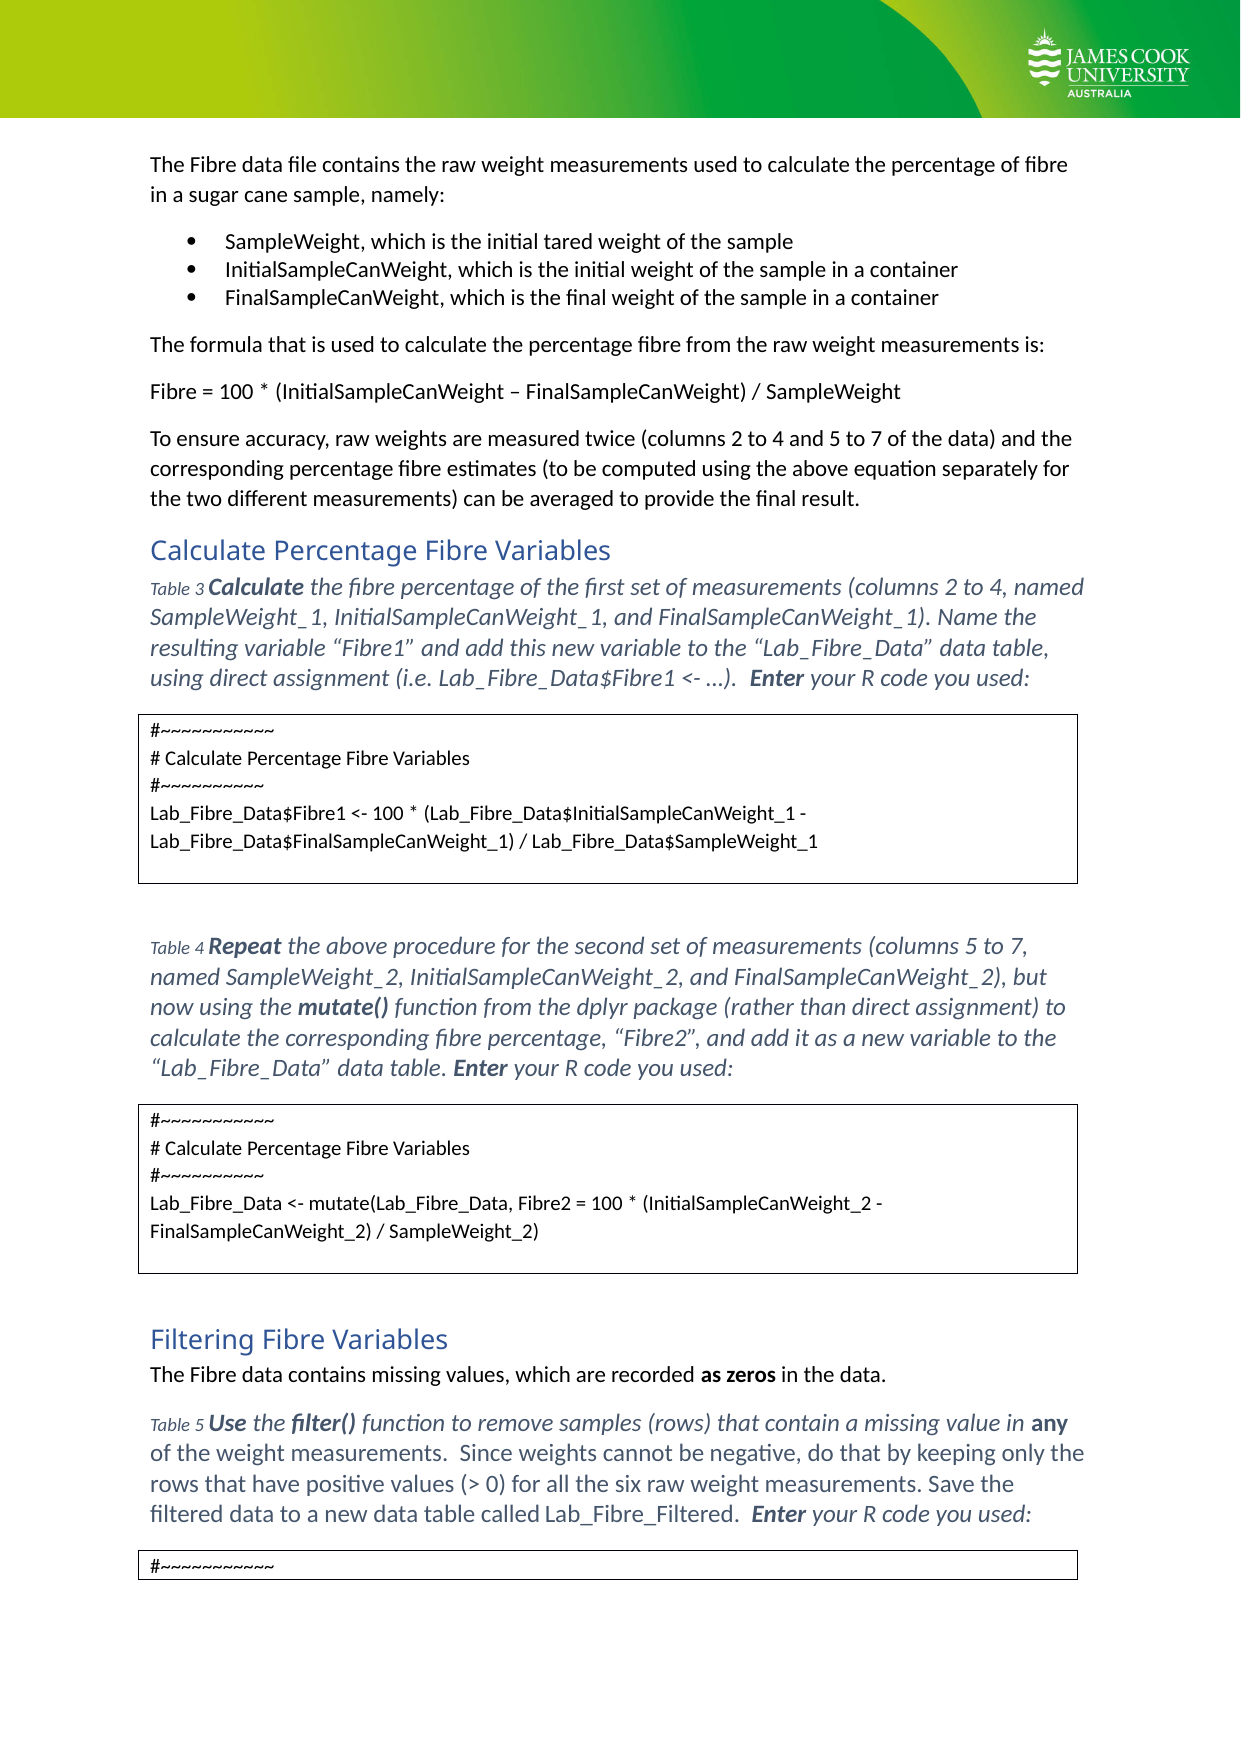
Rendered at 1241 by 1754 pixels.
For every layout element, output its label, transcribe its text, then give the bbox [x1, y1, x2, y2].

text Table 5 Use the filter() function to remove samples (rows) that contain a missing value in any of the weight measurements. Since weights cannot be negative, do that by keeping only the rows that have positive values (> 0) for all the six raw weight measurements. Save the filtered data to a new data table called Lab_Fibre_Filtered. Enter your R code you used: [150, 1407, 1090, 1529]
text Table 4 Repeat the above procedure for the second set of measurements (columns 5 to 7, named SampleWeight_2, InitialSampleCanWeight_2, and FinalSampleCanWeight_2), but now using the mutate() function from the dplyr package (rather than direct assignment) to calculate the corresponding fibre percentage, “Fibre2”, and add it as a new variable to the “Lab_Fibre_Data” data table. Enter your R code you used: [150, 930, 1090, 1083]
text The formula that is used to calculate the percentage fibre from the raw weight measurements is: [150, 330, 1090, 358]
table_header #~~~~~~~~~~~ # Calculate Percentage Fibre Variables #~~~~~~~~~~ Lab_Fibre_Data <- mutate(Lab_Fibre_Data, Fibre2 = 100 * (InitialSampleCanWeight_2 - FinalSampleCanWeight_2) / SampleWeight_2) [139, 1105, 1077, 1272]
list SampleWeight, which is the initial tared weight of the sample [187, 227, 1090, 255]
list FinalSampleCanWeight, which is the final weight of the sample in a container [187, 283, 1090, 311]
subtitle Calculate Percentage Fibre Variables [150, 531, 1090, 568]
text To ensure accuracy, raw weights are measured twice (columns 2 to 4 and 5 to 7 of the data) and the corresponding percentage fibre estimates (to be computed using the above equation separately for the two different measurements) can be averaged to provide the final result. [150, 424, 1090, 512]
list InitialSampleCanWeight, which is the initial weight of the sample in a container [187, 255, 1090, 283]
picture [0, 0, 1241, 118]
text Fibre = 100 * (InitialSampleCanWeight – FinalSampleCanWeight) / SampleWeight [150, 377, 1090, 405]
text Table 3 Calculate the fibre percentage of the first set of measurements (columns 2 to 4, named SampleWeight_1, InitialSampleCanWeight_1, and FinalSampleCanWeight_1). Name the resulting variable “Fibre1” and add this new variable to the “Lab_Fibre_Data” data table, using direct assignment (i.e. Lab_Fibre_Data$Fibre1 <- …). Enter your R code you used: [150, 571, 1090, 693]
text The Fibre data contains missing values, which are recorded as zeros in the data. [150, 1360, 1090, 1388]
table_header #~~~~~~~~~~~ # Calculate Percentage Fibre Variables #~~~~~~~~~~ Lab_Fibre_Data$Fibre1 <- 100 * (Lab_Fibre_Data$InitialSampleCanWeight_1 - Lab_Fibre_Data$FinalSampleCanWeight_1) / Lab_Fibre_Data$SampleWeight_1 [139, 715, 1077, 882]
table_header #~~~~~~~~~~~ [139, 1551, 1077, 1579]
text The Fibre data file contains the raw weight measurements used to calculate the percentage of fibre in a sugar cane sample, namely: [150, 150, 1090, 208]
subtitle Filtering Fibre Variables [150, 1320, 1090, 1357]
